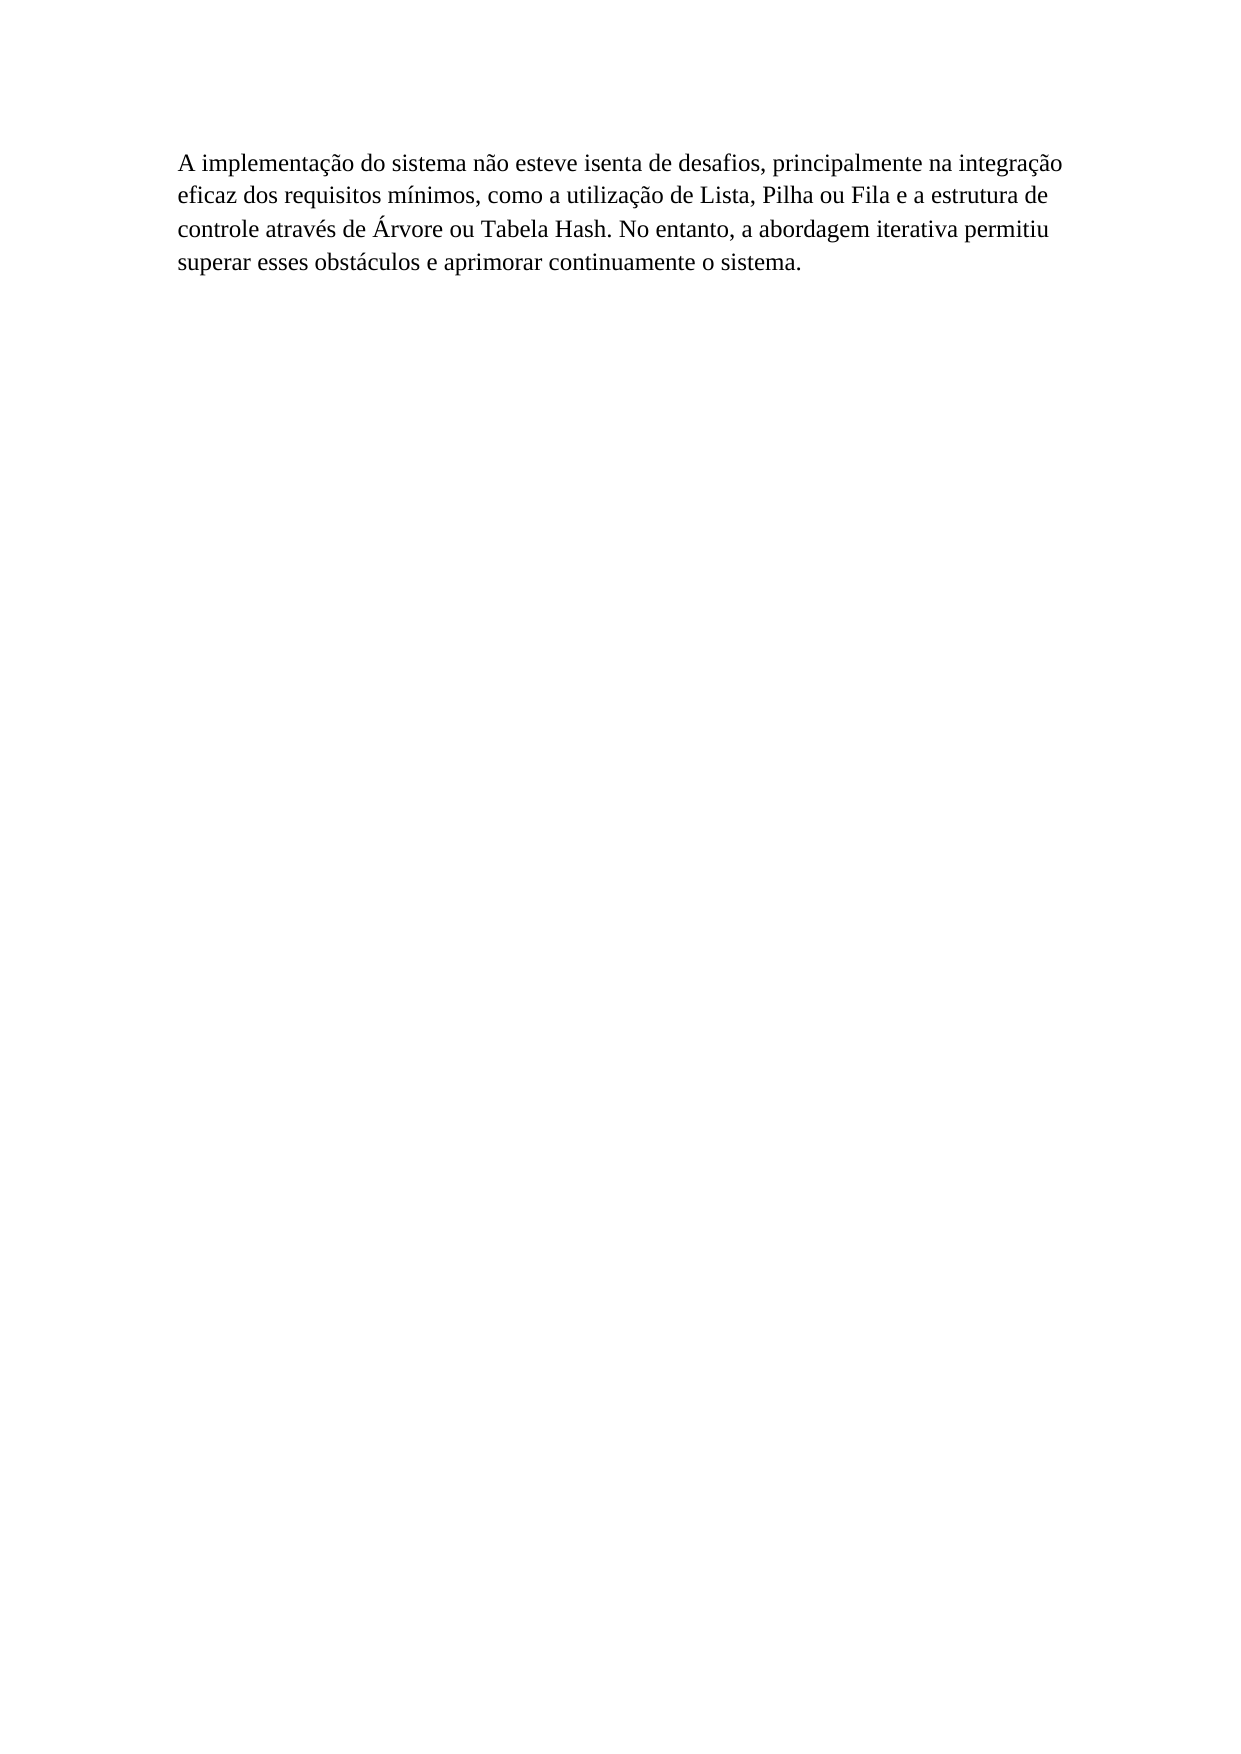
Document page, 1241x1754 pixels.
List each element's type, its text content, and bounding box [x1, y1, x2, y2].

text A implementação do sistema não esteve isenta de desafios, principalmente na integração eficaz dos requisitos mínimos, como a utilização de Lista, Pilha ou Fila e a estrutura de controle através de Árvore ou Tabela Hash. No entanto, a abordagem iterativa permitiu superar esses obstáculos e aprimorar continuamente o sistema. [177, 148, 1063, 275]
